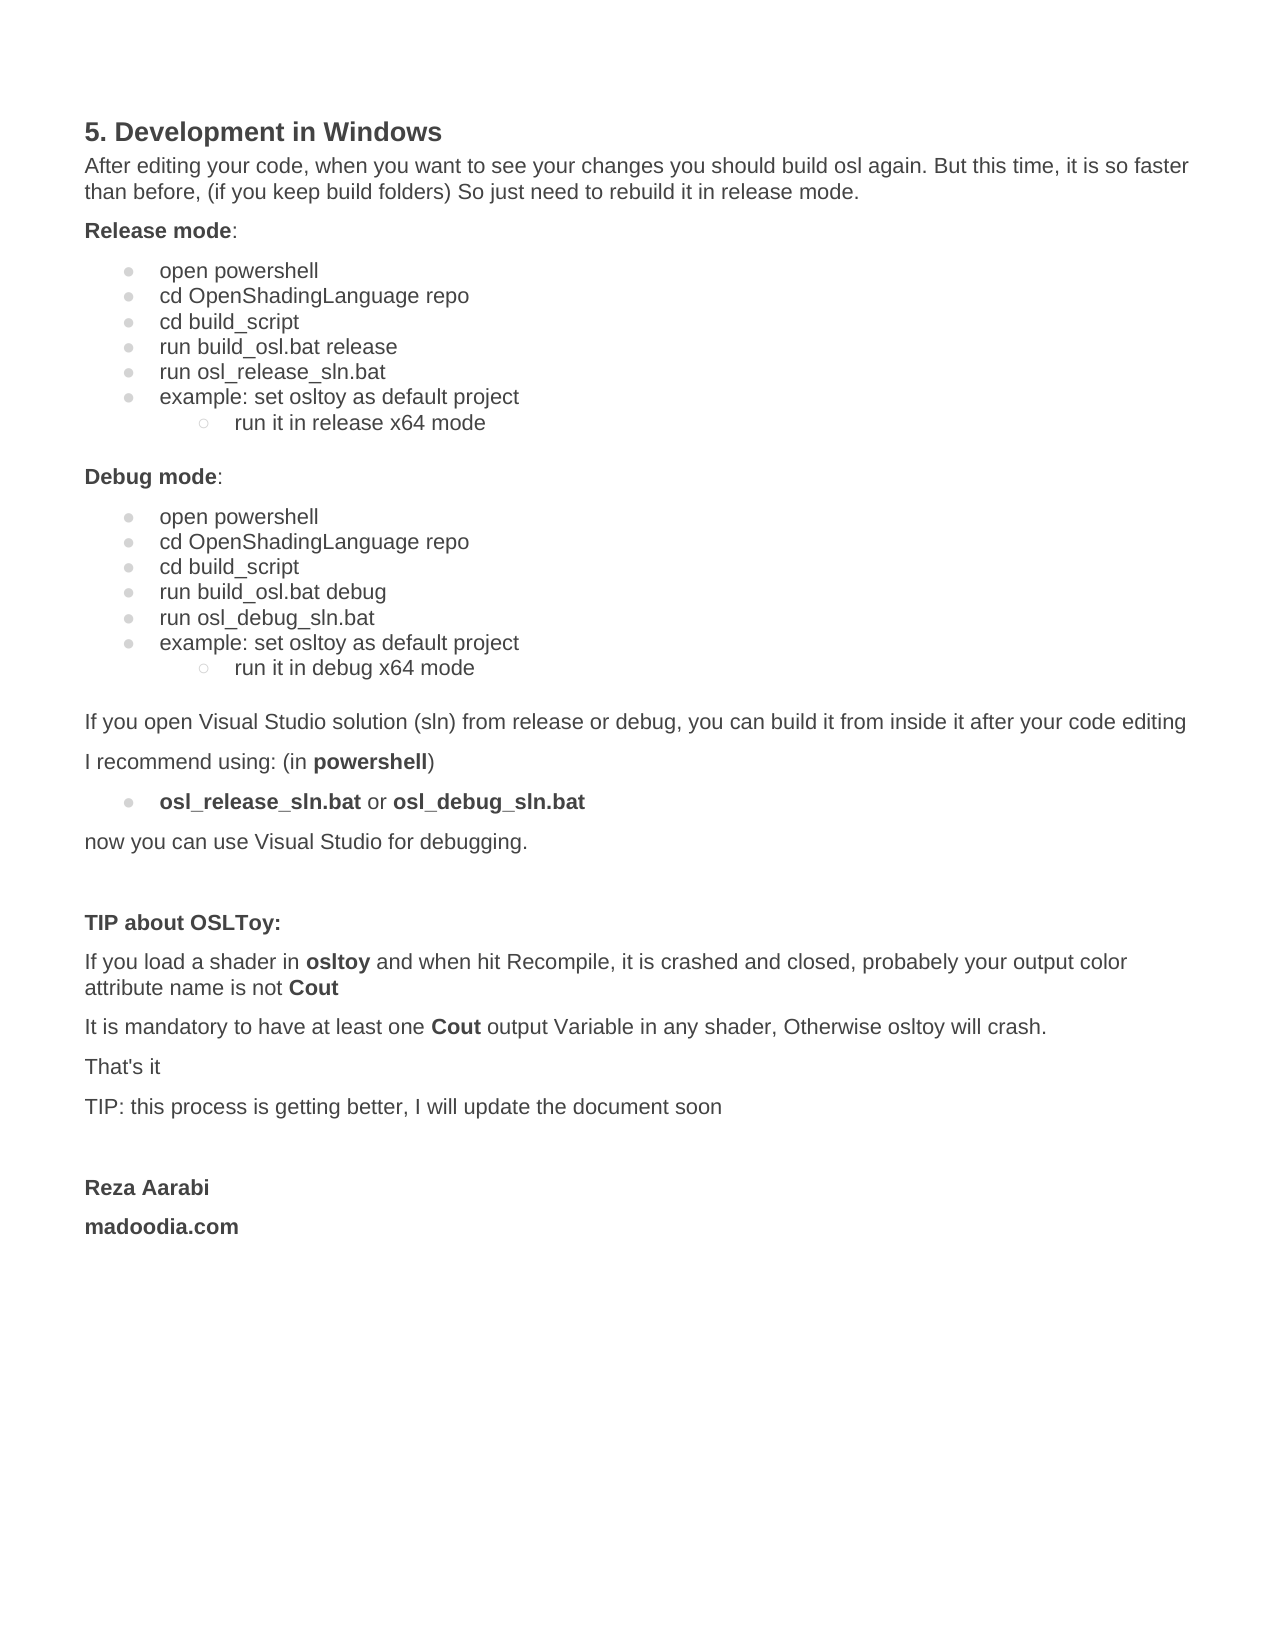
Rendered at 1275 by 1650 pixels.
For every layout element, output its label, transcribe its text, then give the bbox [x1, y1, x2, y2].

text If you open Visual Studio solution (sln) from release or debug, you can build it from inside it after your code editing [84, 709, 1191, 734]
list run osl_debug_sln.bat [122, 604, 1191, 630]
list open powershell [122, 504, 1191, 529]
list cd build_script [122, 309, 1191, 334]
list osl_release_sln.bat or osl_debug_sln.bat [122, 789, 1191, 814]
text TIP: this process is getting better, I will update the document soon [84, 1094, 1191, 1119]
text I recommend using: (in powershell) [84, 749, 1191, 774]
text now you can use Visual Studio for debugging. [84, 829, 1191, 854]
text That's it [84, 1054, 1191, 1079]
list run osl_release_sln.bat [122, 359, 1191, 384]
list cd build_script [122, 554, 1191, 579]
text After editing your code, when you want to see your changes you should build osl again. But this time, it is so faster than before, (if you keep build folders) So just need to rebuild it in release mode. [84, 153, 1191, 204]
list open powershell [122, 258, 1191, 283]
subtitle 5. Development in Windows [84, 116, 1191, 147]
text Release mode: [84, 218, 1191, 244]
list example: set osltoy as default project [122, 630, 1191, 655]
text TIP about OSLToy: [84, 909, 1191, 934]
list example: set osltoy as default project [122, 384, 1191, 409]
list cd OpenShadingLanguage repo [122, 283, 1191, 309]
text Reza Aarabi [84, 1174, 1191, 1200]
list cd OpenShadingLanguage repo [122, 529, 1191, 554]
text Debug mode: [84, 464, 1191, 489]
text madoodia.com [84, 1214, 1191, 1239]
list run build_osl.bat debug [122, 579, 1191, 604]
list run it in debug x64 mode [197, 655, 1191, 680]
text It is mandatory to have at least one Cout output Variable in any shader, Otherwise osltoy will crash. [84, 1014, 1191, 1039]
text If you load a shader in osltoy and when hit Recompile, it is crashed and closed, probabely your output color attribute name is not Cout [84, 949, 1191, 999]
list run build_osl.bat release [122, 334, 1191, 359]
list run it in release x64 mode [197, 409, 1191, 435]
